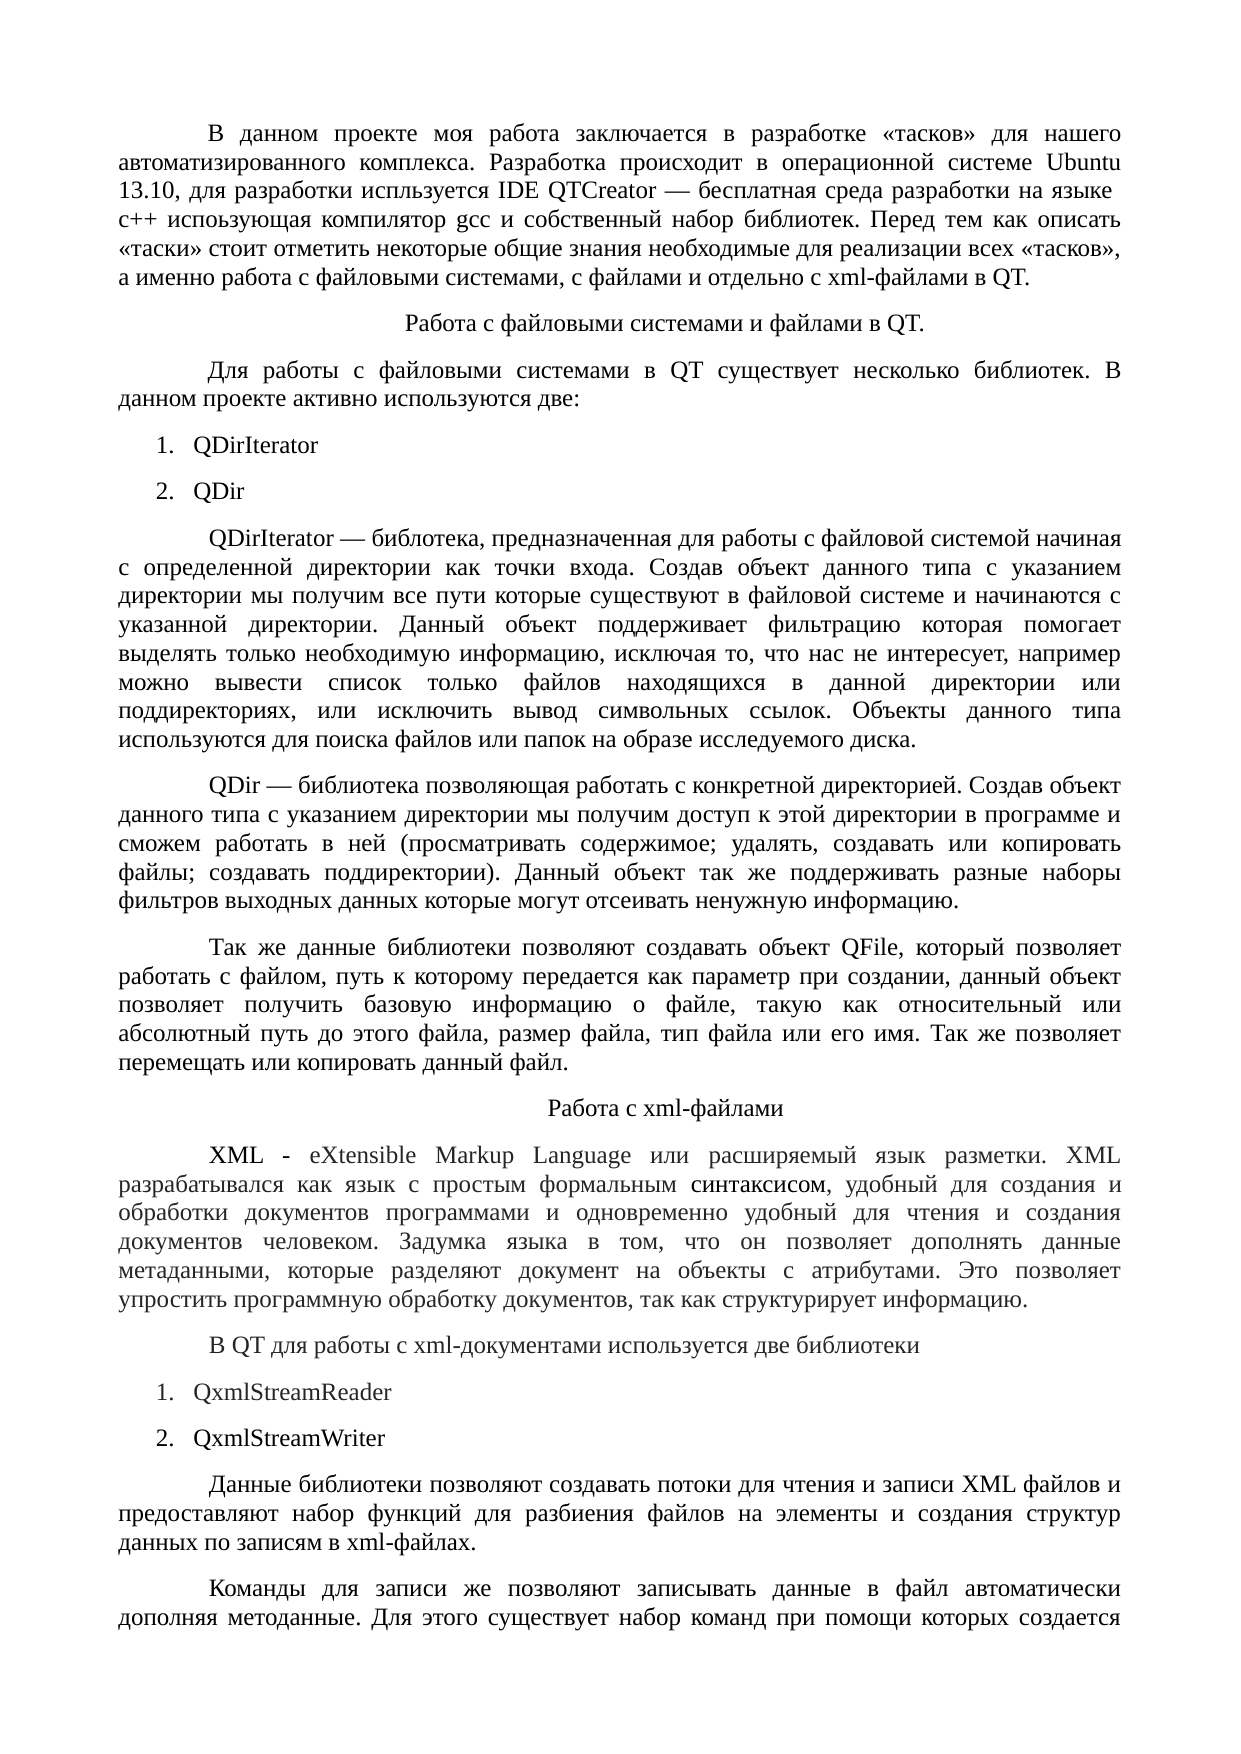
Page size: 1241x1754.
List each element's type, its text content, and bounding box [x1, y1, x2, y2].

list QDirIterator [156, 430, 1122, 459]
text Работа с xml-файлами [118, 1093, 1122, 1122]
text XML - eXtensible Markup Language или расширяемый язык разметки. XML разрабатывался как язык с простым формальным синтаксисом, удобный для создания и обработки документов программами и одновременно удобный для чтения и создания документов человеком. Задумка языка в том, что он позволяет дополнять данные метаданными, которые разделяют документ на объекты с атрибутами. Это позволяет упростить программную обработку документов, так как структурирует информацию. [118, 1140, 1122, 1312]
text В QT для работы с xml-документами используется две библиотеки [118, 1330, 1122, 1359]
list QxmlStreamReader [156, 1377, 1122, 1405]
text Данные библиотеки позволяют создавать потоки для чтения и записи XML файлов и предоставляют набор функций для разбиения файлов на элементы и создания структур данных по записям в xml-файлах. [118, 1469, 1122, 1556]
text Работа с файловыми системами и файлами в QT. [118, 308, 1122, 337]
text Так же данные библиотеки позволяют создавать объект QFile, который позволяет работать с файлом, путь к которому передается как параметр при создании, данный объект позволяет получить базовую информацию о файле, такую как относительный или абсолютный путь до этого файла, размер файла, тип файла или его имя. Так же позволяет перемещать или копировать данный файл. [118, 932, 1122, 1076]
text Команды для записи же позволяют записывать данные в файл автоматически дополняя методанные. Для этого существует набор команд при помощи которых создается [118, 1573, 1122, 1631]
text QDirIterator — библотека, предназначенная для работы с файловой системой начиная с определенной директории как точки входа. Создав объект данного типа с указанием директории мы получим все пути которые существуют в файловой системе и начинаются с указанной директории. Данный объект поддерживает фильтрацию которая помогает выделять только необходимую информацию, исключая то, что нас не интересует, например можно вывести список только файлов находящихся в данной директории или поддиректориях, или исключить вывод символьных ссылок. Объекты данного типа используются для поиска файлов или папок на образе исследуемого диска. [118, 523, 1122, 753]
text Для работы с файловыми системами в QT существует несколько библиотек. В данном проекте активно используются две: [118, 355, 1122, 412]
list QxmlStreamWriter [156, 1423, 1122, 1452]
text QDir — библиотека позволяющая работать с конкретной директорией. Создав объект данного типа с указанием директории мы получим доступ к этой директории в программе и сможем работать в ней (просматривать содержимое; удалять, создавать или копировать файлы; создавать поддиректории). Данный объект так же поддерживать разные наборы фильтров выходных данных которые могут отсеивать ненужную информацию. [118, 771, 1122, 914]
text В данном проекте моя работа заключается в разработке «тасков» для нашего автоматизированного комплекса. Разработка происходит в операционной системе Ubuntu 13.10, для разработки испльзуется IDE QTCreator — бесплатная среда разработки на языке с++ испоьзующая компилятор gcc и собственный набор библиотек. Перед тем как описать «таски» стоит отметить некоторые общие знания необходимые для реализации всех «тасков», а именно работа с файловыми системами, с файлами и отдельно с xml-файлами в QT. [118, 118, 1122, 291]
list QDir [156, 476, 1122, 505]
